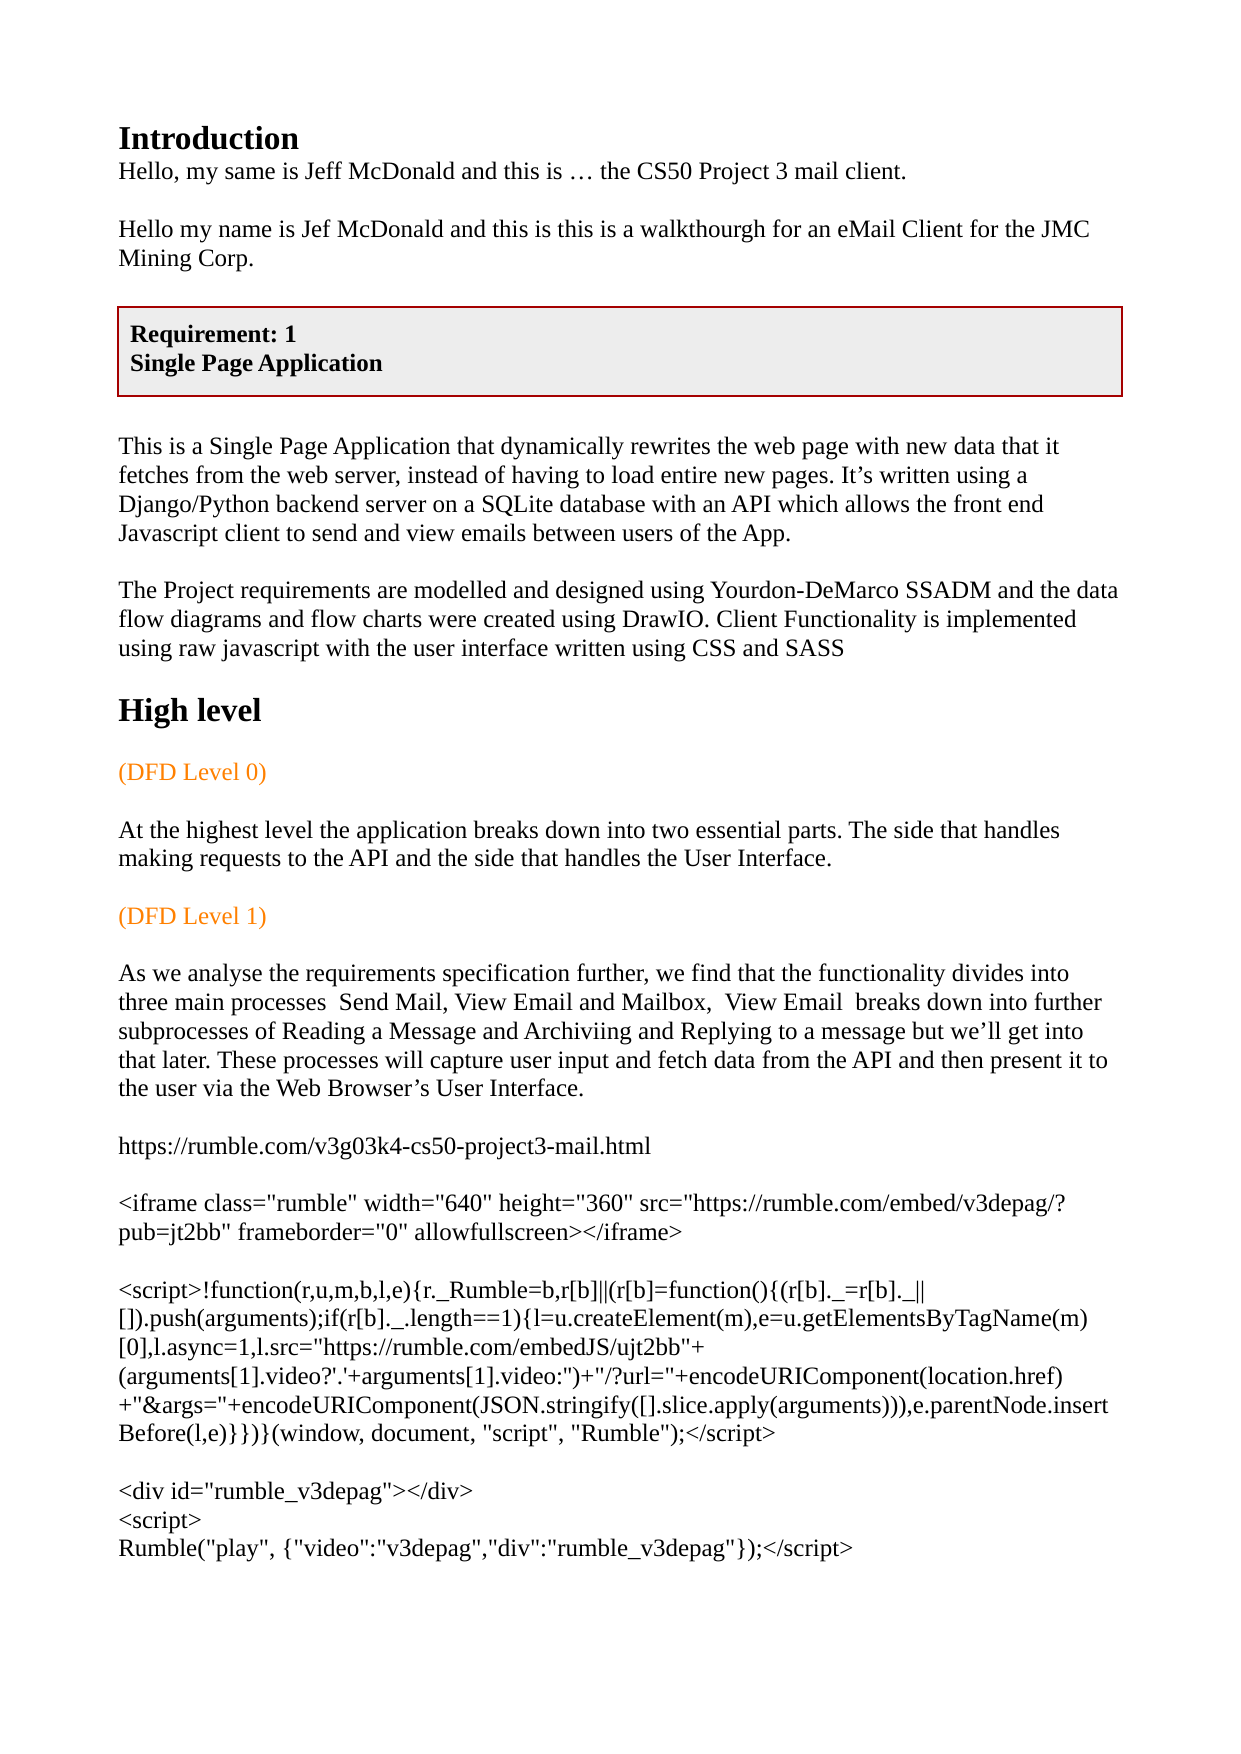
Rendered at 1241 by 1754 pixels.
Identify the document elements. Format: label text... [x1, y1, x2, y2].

text At the highest level the application breaks down into two essential parts. The side that handles making requests to the API and the side that handles the User Interface. [118, 815, 1122, 872]
text (DFD Level 0) [118, 757, 1122, 786]
text As we analyse the requirements specification further, we find that the functionality divides into three main processes Send Mail, View Email and Mailbox, View Email breaks down into further subprocesses of Reading a Message and Archiviing and Replying to a message but we’ll get into that later. These processes will capture user input and fetch data from the API and then present it to the user via the Web Browser’s User Interface. [118, 958, 1122, 1102]
text https://rumble.com/v3g03k4-cs50-project3-mail.html [118, 1131, 1122, 1160]
text High level [118, 690, 1122, 728]
text <iframe class="rumble" width="640" height="360" src="https://rumble.com/embed/v3depag/?pub=jt2bb" frameborder="0" allowfullscreen></iframe> [118, 1188, 1122, 1246]
table_header Requirement: 1 Single Page Application [119, 308, 1121, 395]
text Introduction [118, 118, 1122, 156]
text <div id="rumble_v3depag"></div> [118, 1476, 1122, 1505]
text The Project requirements are modelled and designed using Yourdon-DeMarco SSADM and the data flow diagrams and flow charts were created using DrawIO. Client Functionality is implemented using raw javascript with the user interface written using CSS and SASS [118, 575, 1122, 661]
text (DFD Level 1) [118, 901, 1122, 930]
text <script> [118, 1505, 1122, 1533]
text This is a Single Page Application that dynamically rewrites the web page with new data that it fetches from the web server, instead of having to load entire new pages. It’s written using a Django/Python backend server on a SQLite database with an API which allows the front end Javascript client to send and view emails between users of the App. [118, 431, 1122, 546]
text Hello my name is Jef McDonald and this is this is a walkthourgh for an eMail Client for the JMC Mining Corp. [118, 214, 1122, 271]
text <script>!function(r,u,m,b,l,e){r._Rumble=b,r[b]||(r[b]=function(){(r[b]._=r[b]._||[]).push(arguments);if(r[b]._.length==1){l=u.createElement(m),e=u.getElementsByTagName(m)[0],l.async=1,l.src="https://rumble.com/embedJS/ujt2bb"+(arguments[1].video?'.'+arguments[1].video:'')+"/?url="+encodeURIComponent(location.href)+"&args="+encodeURIComponent(JSON.stringify([].slice.apply(arguments))),e.parentNode.insertBefore(l,e)}})}(window, document, "script", "Rumble");</script> [118, 1275, 1122, 1447]
text Hello, my same is Jeff McDonald and this is … the CS50 Project 3 mail client. [118, 156, 1122, 185]
text Rumble("play", {"video":"v3depag","div":"rumble_v3depag"});</script> [118, 1533, 1122, 1562]
